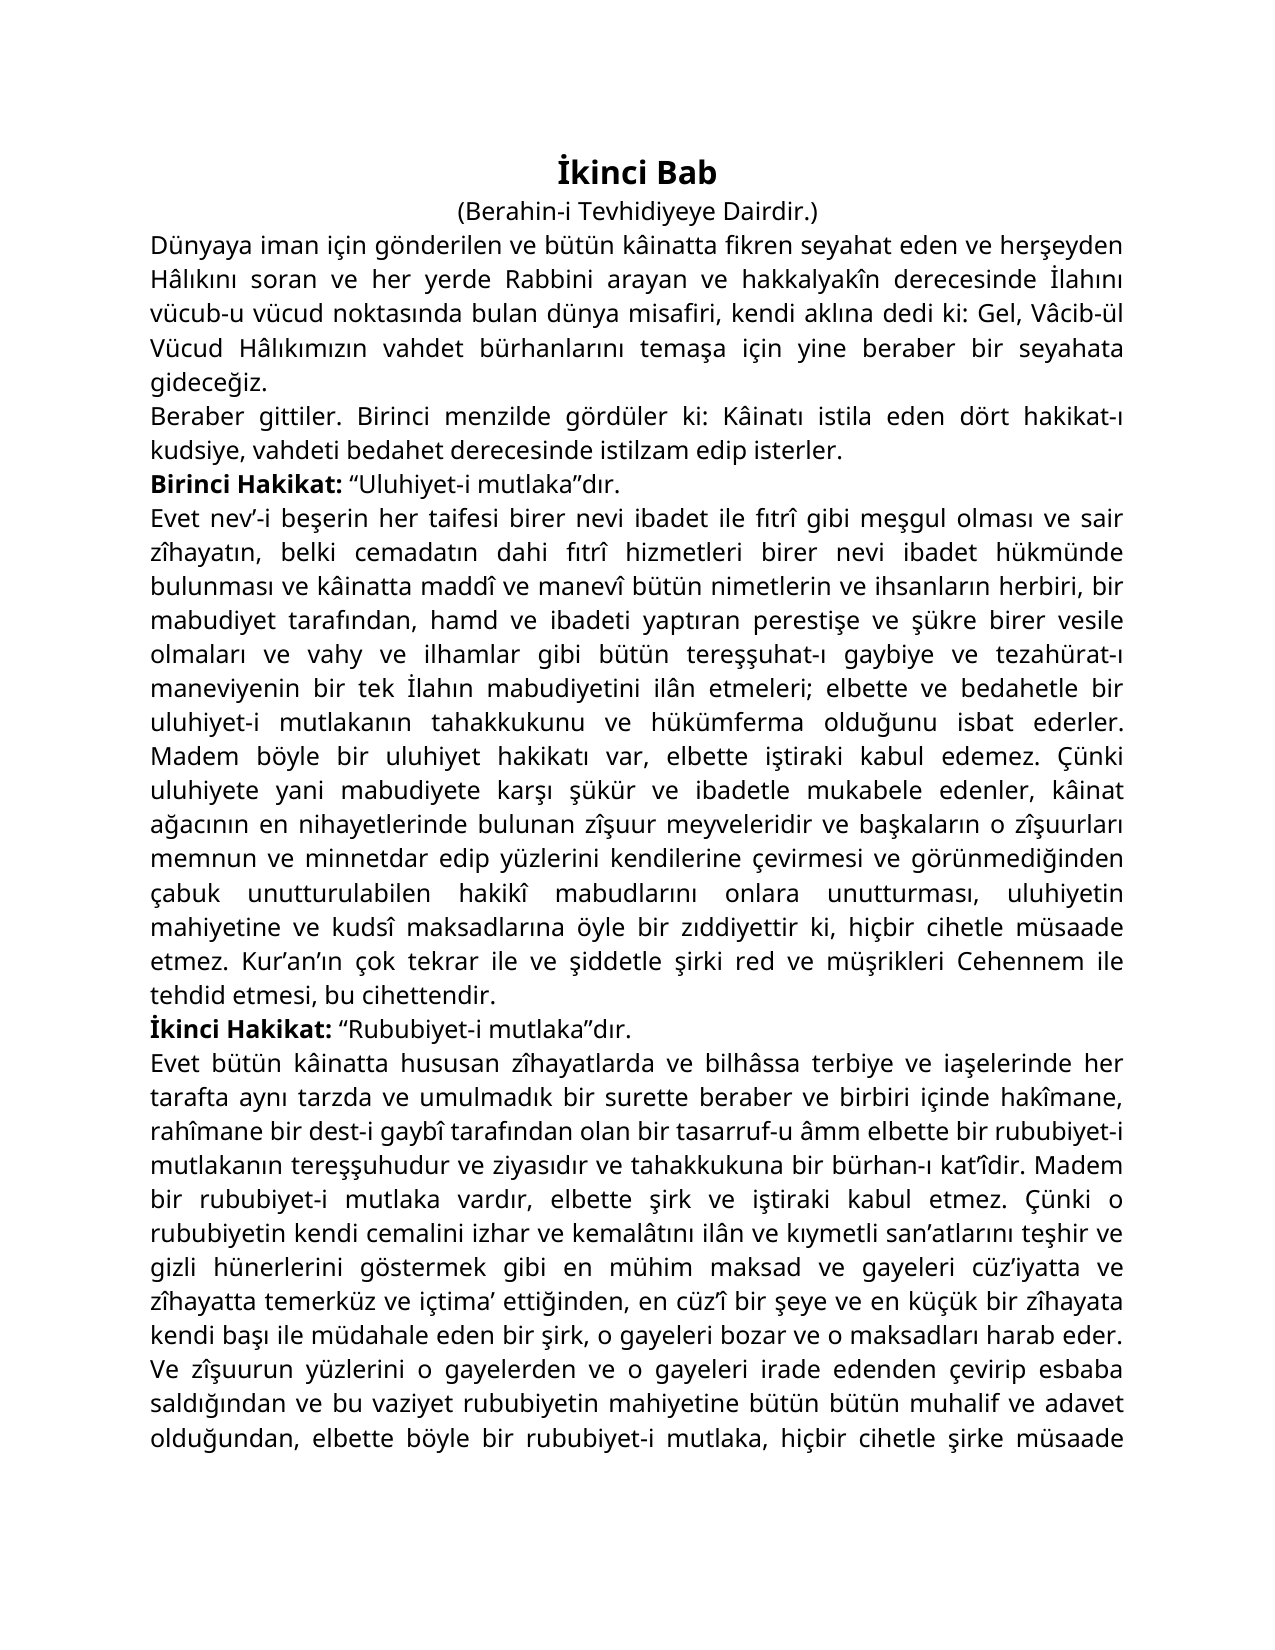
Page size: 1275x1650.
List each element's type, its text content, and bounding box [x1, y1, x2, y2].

text İkinci Hakikat: “Rububiyet-i mutlaka”dır. [150, 1011, 1125, 1046]
text Beraber gittiler. Birinci menzilde gördüler ki: Kâinatı istila eden dört hakikat-ı kudsiye, vahdeti bedahet derecesinde istilzam edip isterler. [150, 398, 1125, 466]
text (Berahin-i Tevhidiyeye Dairdir.) [150, 194, 1125, 228]
text Evet bütün kâinatta hususan zîhayatlarda ve bilhâssa terbiye ve iaşelerinde her tarafta aynı tarzda ve umulmadık bir surette beraber ve birbiri içinde hakîmane, rahîmane bir dest-i gaybî tarafından olan bir tasarruf-u âmm elbette bir rububiyet-i mutlakanın tereşşuhudur ve ziyasıdır ve tahakkukuna bir bürhan-ı kat’îdir. Madem bir rububiyet-i mutlaka vardır, elbette şirk ve iştiraki kabul etmez. Çünki o rububiyetin kendi cemalini izhar ve kemalâtını ilân ve kıymetli san’atlarını teşhir ve gizli hünerlerini göstermek gibi en mühim maksad ve gayeleri cüz’iyatta ve zîhayatta temerküz ve içtima’ ettiğinden, en cüz’î bir şeye ve en küçük bir zîhayata kendi başı ile müdahale eden bir şirk, o gayeleri bozar ve o maksadları harab eder. Ve zîşuurun yüzlerini o gayelerden ve o gayeleri irade edenden çevirip esbaba saldığından ve bu vaziyet rububiyetin mahiyetine bütün bütün muhalif ve adavet olduğundan, elbette böyle bir rububiyet-i mutlaka, hiçbir cihetle şirke müsaade [150, 1046, 1125, 1454]
text Dünyaya iman için gönderilen ve bütün kâinatta fikren seyahat eden ve herşeyden Hâlıkını soran ve her yerde Rabbini arayan ve hakkalyakîn derecesinde İlahını vücub-u vücud noktasında bulan dünya misafiri, kendi aklına dedi ki: Gel, Vâcib-ül Vücud Hâlıkımızın vahdet bürhanlarını temaşa için yine beraber bir seyahata gideceğiz. [150, 228, 1125, 398]
text Evet nev’-i beşerin her taifesi birer nevi ibadet ile fıtrî gibi meşgul olması ve sair zîhayatın, belki cemadatın dahi fıtrî hizmetleri birer nevi ibadet hükmünde bulunması ve kâinatta maddî ve manevî bütün nimetlerin ve ihsanların herbiri, bir mabudiyet tarafından, hamd ve ibadeti yaptıran perestişe ve şükre birer vesile olmaları ve vahy ve ilhamlar gibi bütün tereşşuhat-ı gaybiye ve tezahürat-ı maneviyenin bir tek İlahın mabudiyetini ilân etmeleri; elbette ve bedahetle bir uluhiyet-i mutlakanın tahakkukunu ve hükümferma olduğunu isbat ederler. Madem böyle bir uluhiyet hakikatı var, elbette iştiraki kabul edemez. Çünki uluhiyete yani mabudiyete karşı şükür ve ibadetle mukabele edenler, kâinat ağacının en nihayetlerinde bulunan zîşuur meyveleridir ve başkaların o zîşuurları memnun ve minnetdar edip yüzlerini kendilerine çevirmesi ve görünmediğinden çabuk unutturulabilen hakikî mabudlarını onlara unutturması, uluhiyetin mahiyetine ve kudsî maksadlarına öyle bir zıddiyettir ki, hiçbir cihetle müsaade etmez. Kur’an’ın çok tekrar ile ve şiddetle şirki red ve müşrikleri Cehennem ile tehdid etmesi, bu cihettendir. [150, 501, 1125, 1011]
subtitle İkinci Bab [150, 150, 1125, 194]
text Birinci Hakikat: “Uluhiyet-i mutlaka”dır. [150, 466, 1125, 501]
